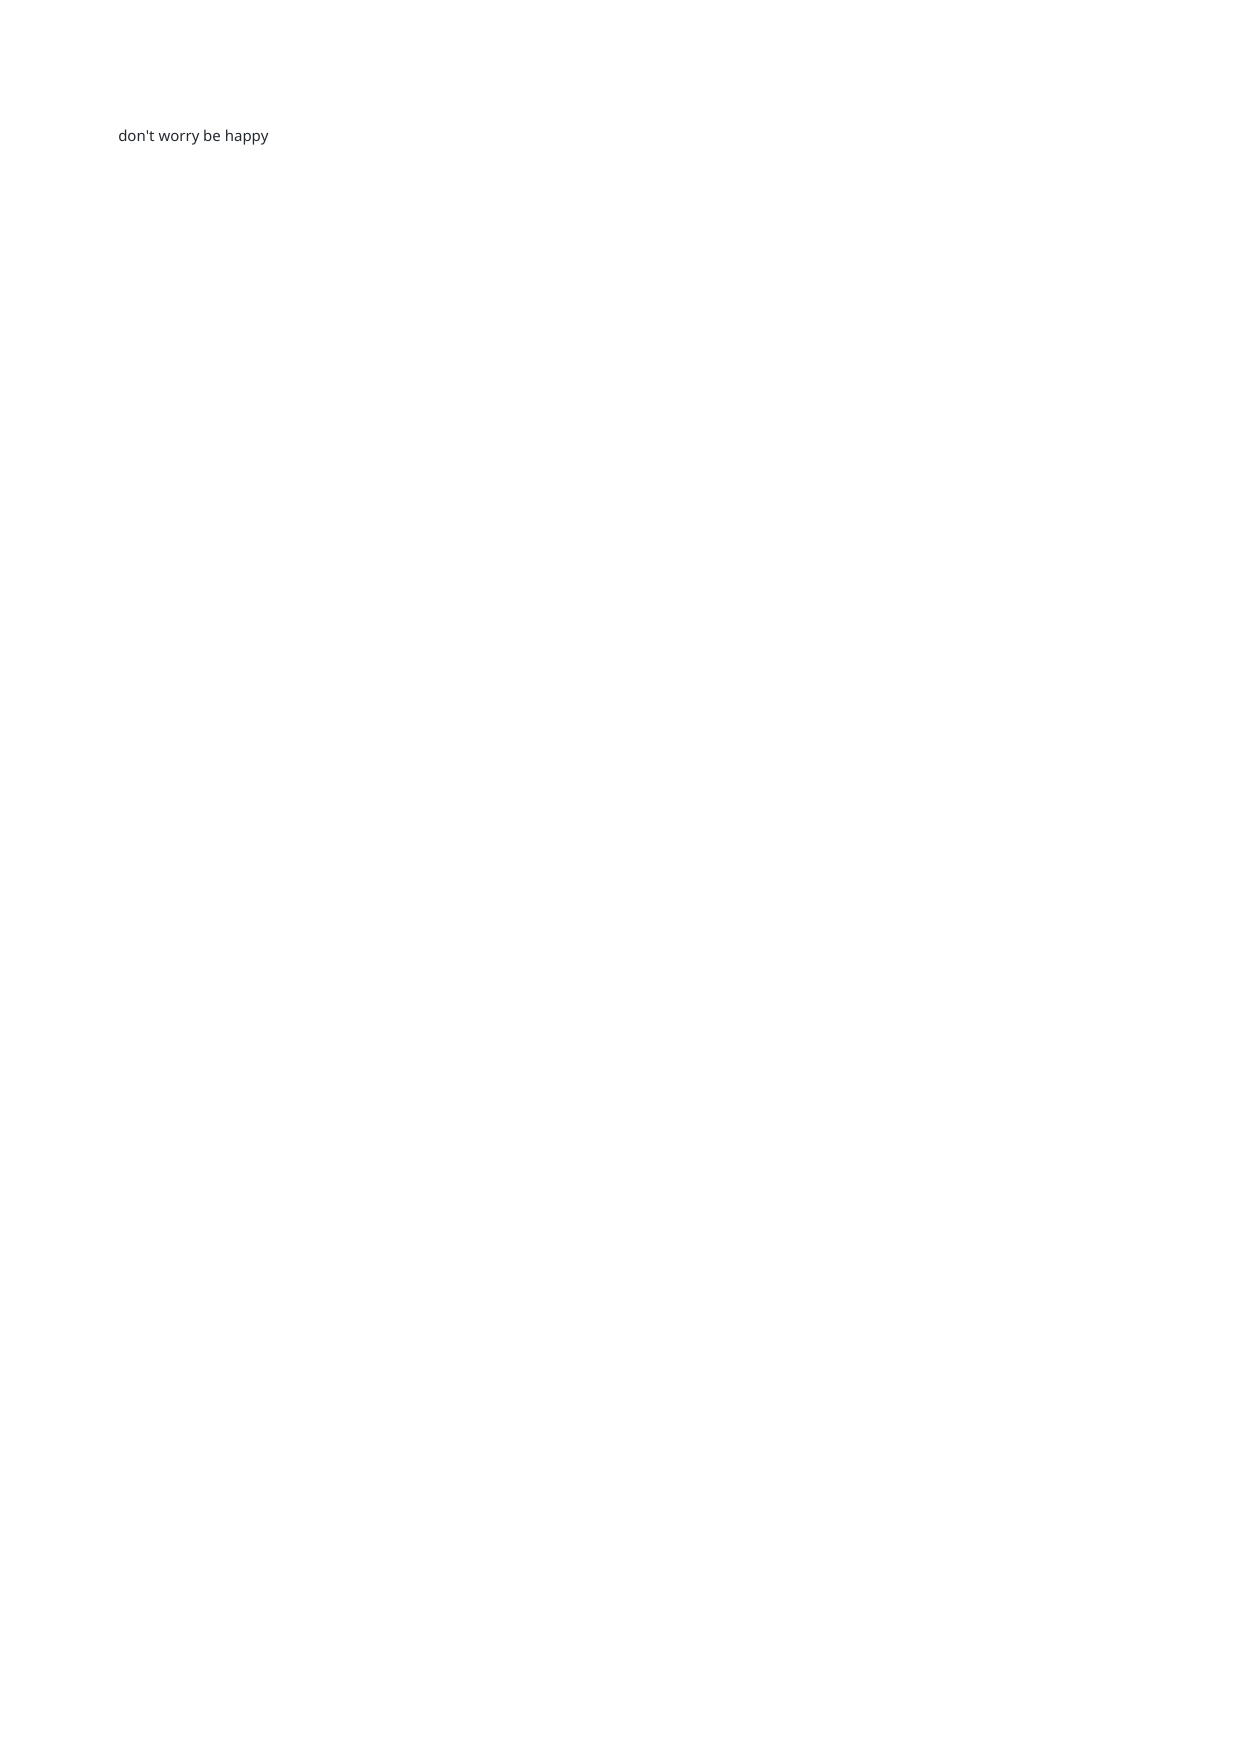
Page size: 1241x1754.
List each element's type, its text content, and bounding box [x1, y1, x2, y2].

text don't worry be happy [118, 118, 1122, 147]
